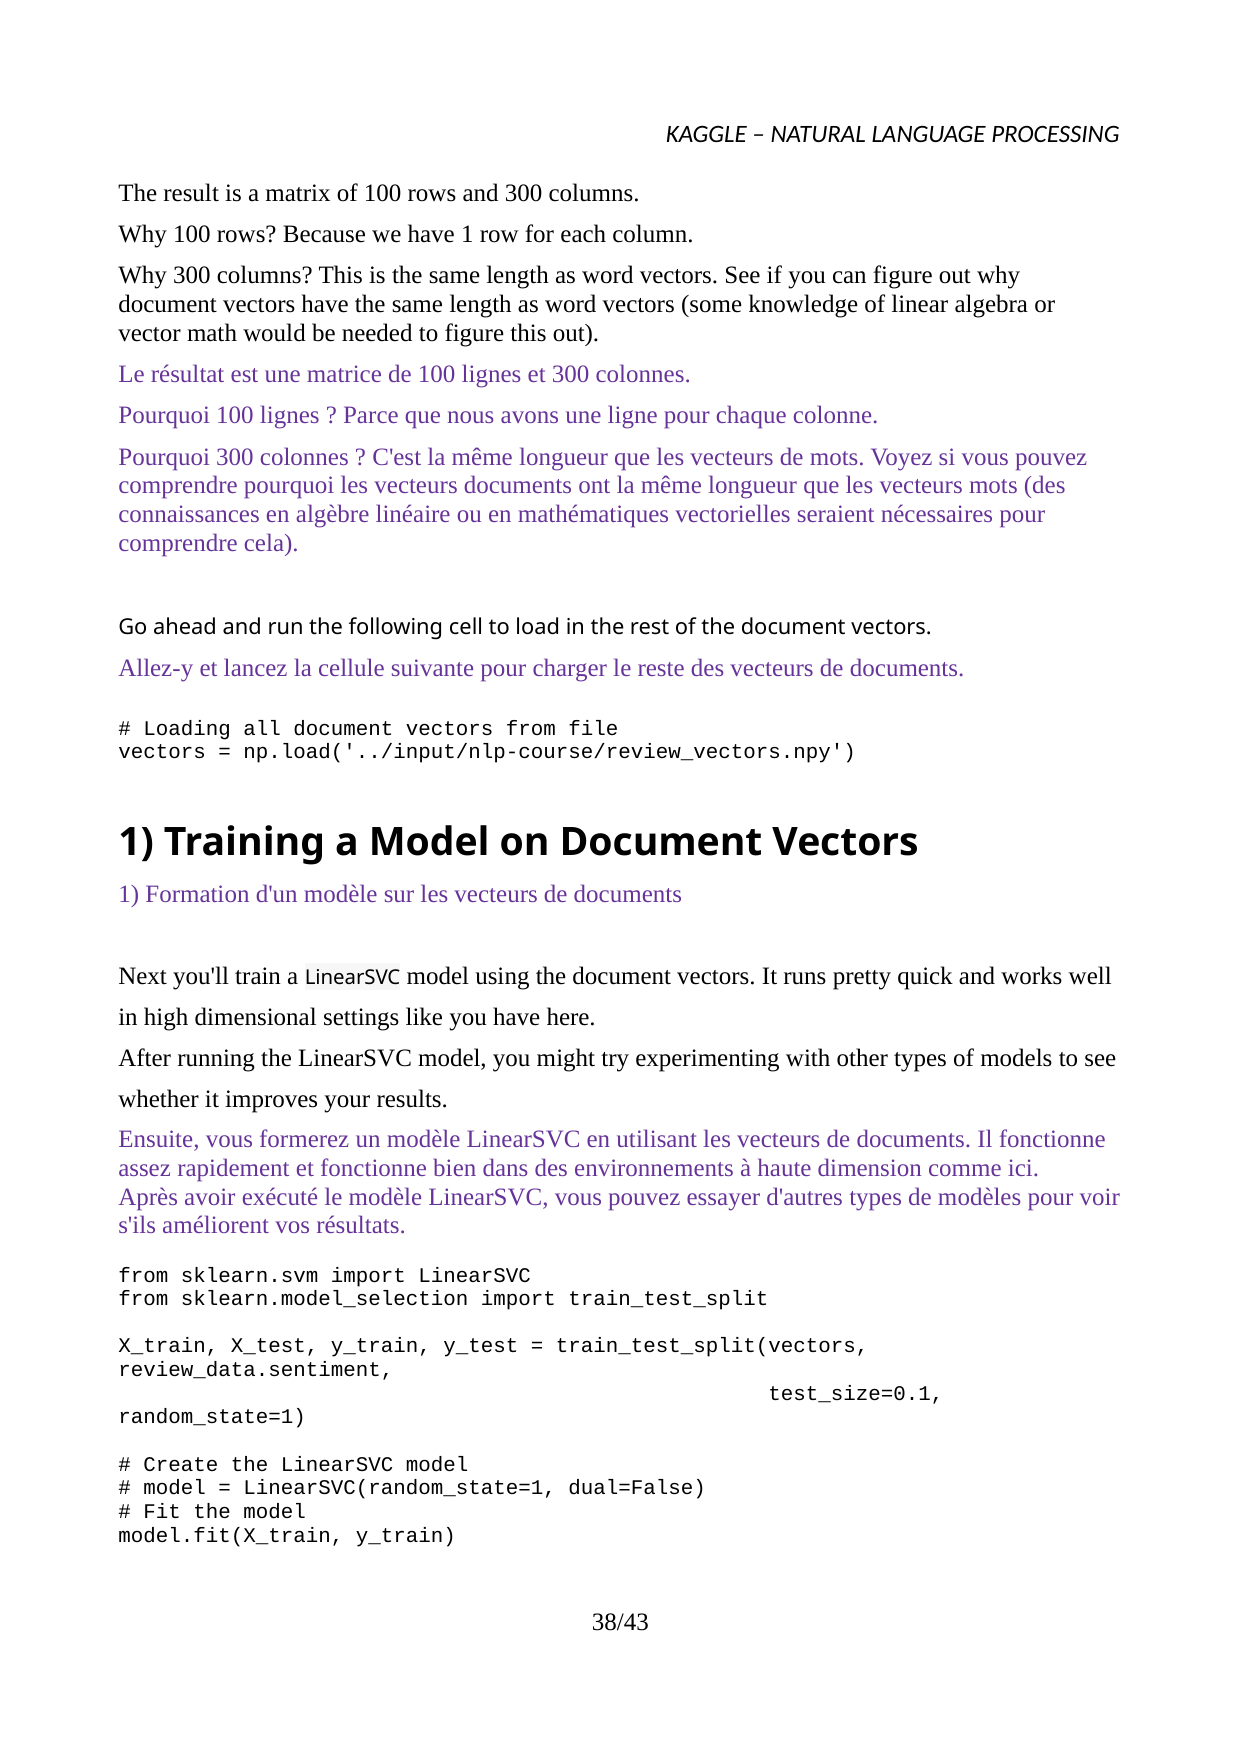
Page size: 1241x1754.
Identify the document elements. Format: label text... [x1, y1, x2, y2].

text Pourquoi 100 lignes ? Parce que nous avons une ligne pour chaque colonne. [118, 401, 1122, 429]
text Next you'll train a LinearSVC model using the document vectors. It runs pretty quick and works well in high dimensional settings like you have here. [118, 961, 1122, 1031]
text After running the LinearSVC model, you might try experimenting with other types of models to see whether it improves your results. [118, 1043, 1122, 1112]
text Allez-y et lancez la cellule suivante pour charger le reste des vecteurs de documents. [118, 653, 1122, 682]
text The result is a matrix of 100 rows and 300 columns. [118, 178, 1122, 207]
text from sklearn.model_selection import train_test_split [118, 1288, 1122, 1312]
text model.fit(X_train, y_train) [118, 1525, 1122, 1548]
text X_train, X_test, y_train, y_test = train_test_split(vectors, review_data.sentiment, [118, 1336, 1122, 1383]
text vectors = np.load('../input/nlp-course/review_vectors.npy') [118, 741, 1122, 765]
text Ensuite, vous formerez un modèle LinearSVC en utilisant les vecteurs de documents. Il fonctionne assez rapidement et fonctionne bien dans des environnements à haute dimension comme ici. [118, 1124, 1122, 1182]
text # Create the LinearSVC model [118, 1454, 1122, 1477]
subtitle 1) Training a Model on Document Vectors [118, 814, 1122, 867]
text Why 300 columns? This is the same length as word vectors. See if you can figure out why document vectors have the same length as word vectors (some knowledge of linear algebra or vector math would be needed to figure this out). [118, 261, 1122, 347]
text test_size=0.1, random_state=1) [118, 1383, 1122, 1430]
text Pourquoi 300 colonnes ? C'est la même longueur que les vecteurs de mots. Voyez si vous pouvez comprendre pourquoi les vecteurs documents ont la même longueur que les vecteurs mots (des connaissances en algèbre linéaire ou en mathématiques vectorielles seraient nécessaires pour comprendre cela). [118, 442, 1122, 557]
text # Loading all document vectors from file [118, 718, 1122, 741]
text Le résultat est une matrice de 100 lignes et 300 colonnes. [118, 359, 1122, 388]
text # model = LinearSVC(random_state=1, dual=False) [118, 1477, 1122, 1501]
text 1) Formation d'un modèle sur les vecteurs de documents [118, 879, 1122, 908]
text Après avoir exécuté le modèle LinearSVC, vous pouvez essayer d'autres types de modèles pour voir s'ils améliorent vos résultats. [118, 1182, 1122, 1239]
text Go ahead and run the following cell to load in the rest of the document vectors. [118, 611, 1122, 640]
text Why 100 rows? Because we have 1 row for each column. [118, 219, 1122, 248]
text # Fit the model [118, 1501, 1122, 1525]
text from sklearn.svm import LinearSVC [118, 1264, 1122, 1288]
